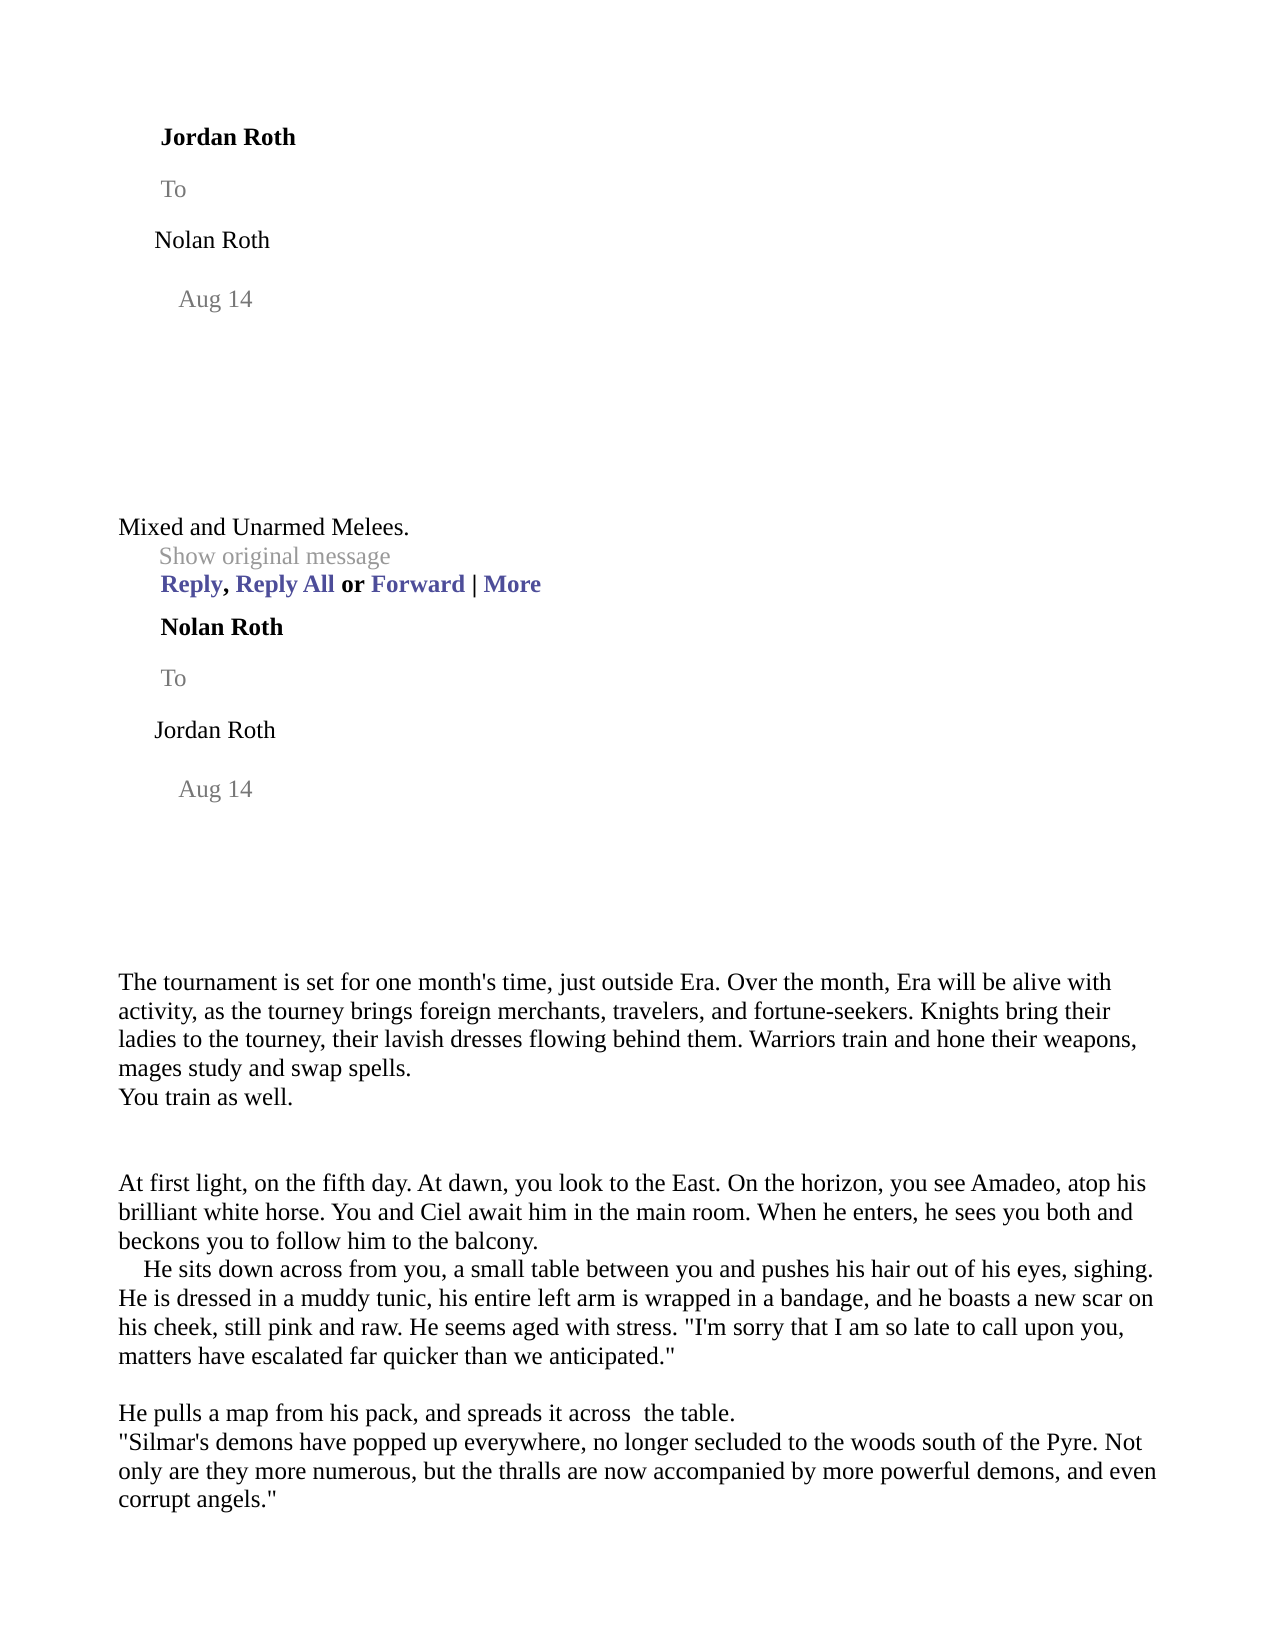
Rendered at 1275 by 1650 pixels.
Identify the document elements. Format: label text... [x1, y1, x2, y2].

text Nolan Roth [160, 608, 1115, 640]
text To [160, 170, 1005, 202]
text At first light, on the fifth day. At dawn, you look to the East. On the horizon, you see Amadeo, atop his brilliant white horse. You and Ciel await him in the main room. When he enters, he sees you both and beckons you to follow him to the balcony. [118, 1168, 1157, 1254]
text You train as well. [118, 1082, 1157, 1111]
text [27, 612, 52, 640]
text To [160, 659, 1005, 692]
text The tournament is set for one month's time, just outside Era. Over the month, Era will be alive with activity, as the tourney brings foreign merchants, travelers, and fortune-seekers. Knights bring their ladies to the tourney, their lavish dresses flowing behind them. Warriors train and hone their weapons, mages study and swap spells. [118, 967, 1157, 1082]
text Nolan Roth [154, 221, 1005, 254]
text He pulls a map from his pack, and spreads it across the table. [118, 1398, 1157, 1427]
text "Silmar's demons have popped up everywhere, no longer secluded to the woods south of the Pyre. Not only are they more numerous, but the thralls are now accompanied by more powerful demons, and even corrupt angels." [118, 1427, 1157, 1513]
text Jordan Roth [154, 711, 1005, 743]
text Aug 14 [163, 275, 1113, 322]
text Aug 14 [163, 764, 1113, 812]
text Show original message [152, 541, 1115, 569]
text Jordan Roth [160, 118, 1115, 151]
text Reply, Reply All or Forward | More [160, 569, 1115, 598]
text [27, 122, 52, 151]
text Mixed and Unarmed Melees. [118, 512, 1157, 541]
text He sits down across from you, a small table between you and pushes his hair out of his eyes, sighing. He is dressed in a muddy tunic, his entire left arm is wrapped in a bandage, and he boasts a new scar on his cheek, still pink and raw. He seems aged with stress. "I'm sorry that I am so late to call upon you, matters have escalated far quicker than we anticipated." [118, 1254, 1157, 1398]
